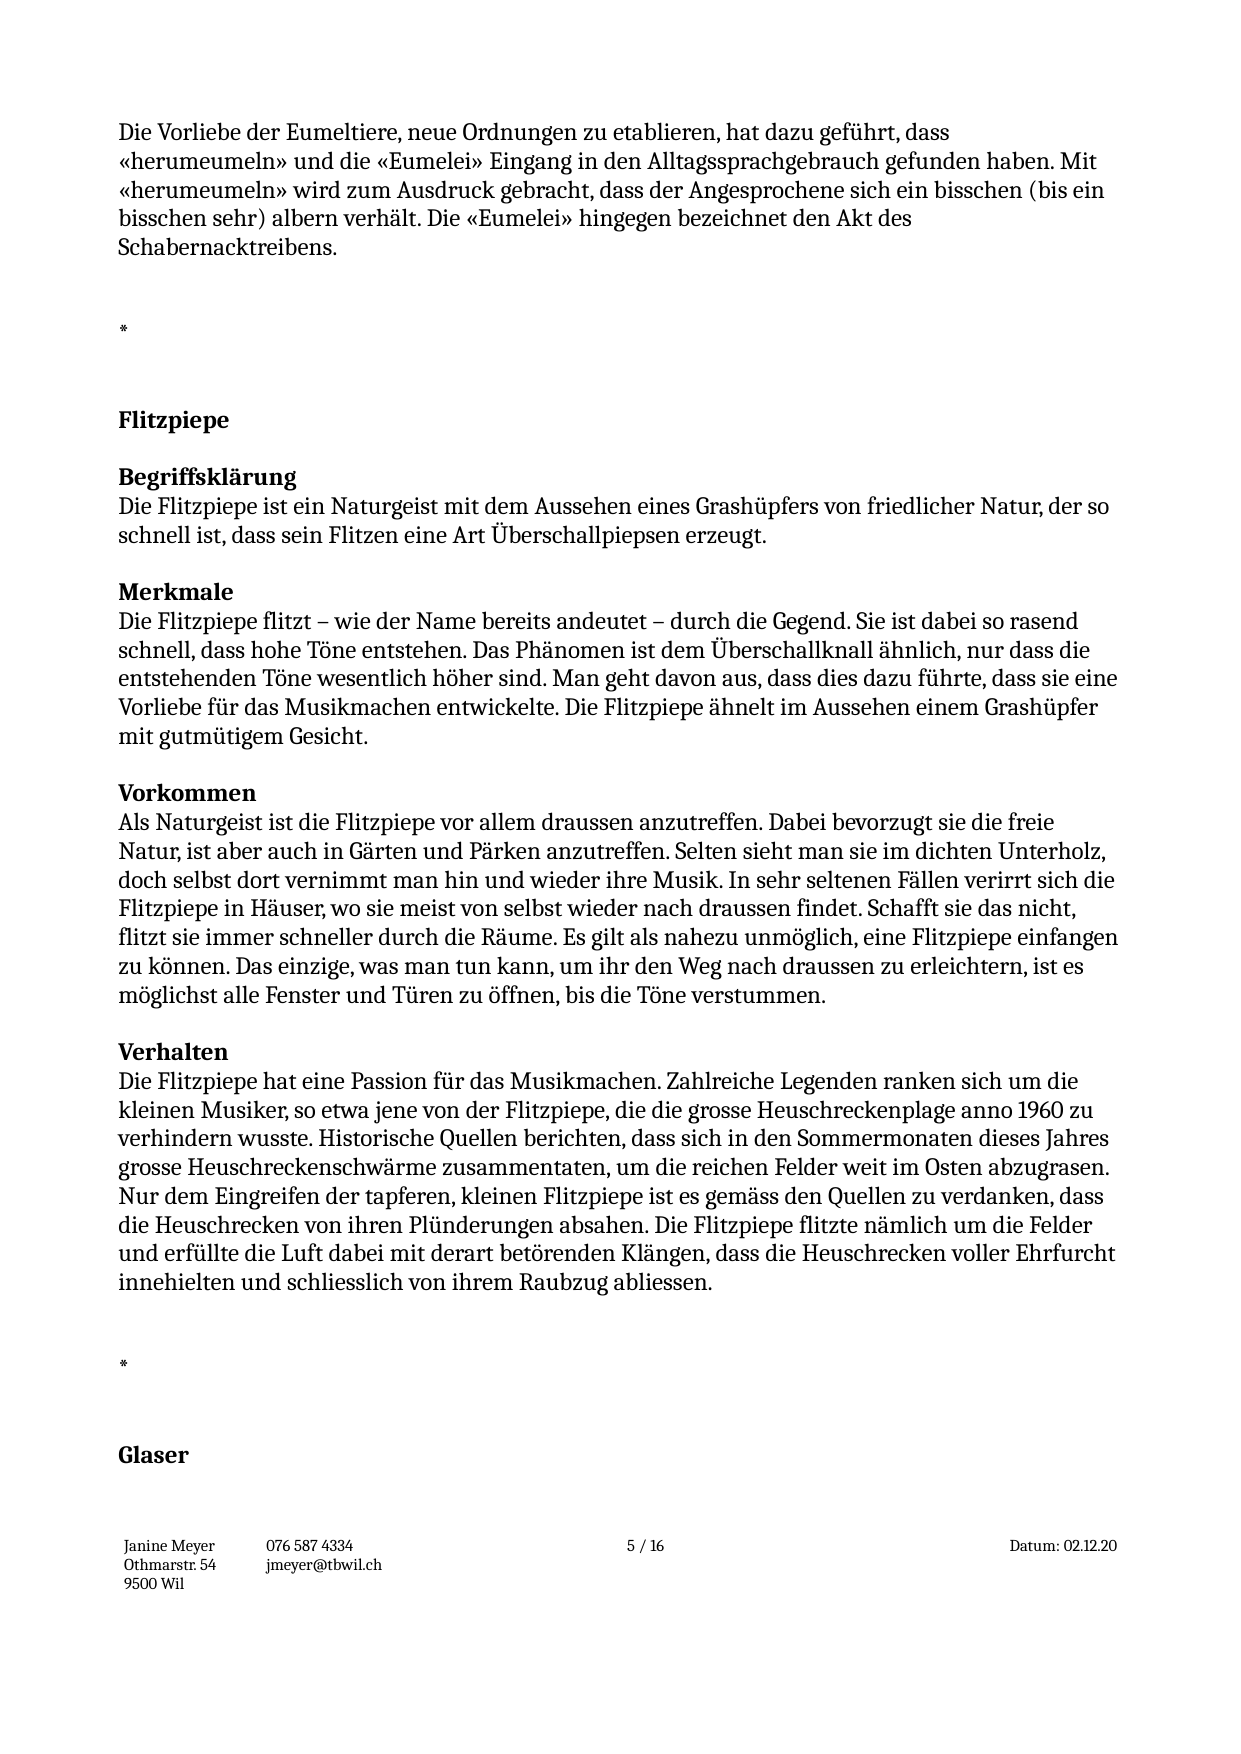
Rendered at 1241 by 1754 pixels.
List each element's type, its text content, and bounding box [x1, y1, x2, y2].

text Glaser [118, 1441, 1122, 1469]
text * [118, 1354, 1122, 1383]
text Die Flitzpiepe ist ein Naturgeist mit dem Aussehen eines Grashüpfers von friedlicher Natur, der so schnell ist, dass sein Flitzen eine Art Überschallpiepsen erzeugt. [118, 492, 1122, 549]
text Begriffsklärung [118, 463, 1122, 492]
text Merkmale [118, 578, 1122, 607]
text Verhalten [118, 1038, 1122, 1067]
text Flitzpiepe [118, 406, 1122, 434]
text Die Flitzpiepe flitzt – wie der Name bereits andeutet – durch die Gegend. Sie ist dabei so rasend schnell, dass hohe Töne entstehen. Das Phänomen ist dem Überschallknall ähnlich, nur dass die entstehenden Töne wesentlich höher sind. Man geht davon aus, dass dies dazu führte, dass sie eine Vorliebe für das Musikmachen entwickelte. Die Flitzpiepe ähnelt im Aussehen einem Grashüpfer mit gutmütigem Gesicht. [118, 607, 1122, 751]
text Die Vorliebe der Eumeltiere, neue Ordnungen zu etablieren, hat dazu geführt, dass «herumeumeln» und die «Eumelei» Eingang in den Alltagssprachgebrauch gefunden haben. Mit «herumeumeln» wird zum Ausdruck gebracht, dass der Angesprochene sich ein bisschen (bis ein bisschen sehr) albern verhält. Die «Eumelei» hingegen bezeichnet den Akt des Schabernacktreibens. [118, 118, 1122, 262]
text * [118, 319, 1122, 348]
text Vorkommen [118, 779, 1122, 808]
text Die Flitzpiepe hat eine Passion für das Musikmachen. Zahlreiche Legenden ranken sich um die kleinen Musiker, so etwa jene von der Flitzpiepe, die die grosse Heuschreckenplage anno 1960 zu verhindern wusste. Historische Quellen berichten, dass sich in den Sommermonaten dieses Jahres grosse Heuschreckenschwärme zusammentaten, um die reichen Felder weit im Osten abzugrasen. Nur dem Eingreifen der tapferen, kleinen Flitzpiepe ist es gemäss den Quellen zu verdanken, dass die Heuschrecken von ihren Plünderungen absahen. Die Flitzpiepe flitzte nämlich um die Felder und erfüllte die Luft dabei mit derart betörenden Klängen, dass die Heuschrecken voller Ehrfurcht innehielten und schliesslich von ihrem Raubzug abliessen. [118, 1067, 1122, 1297]
text Als Naturgeist ist die Flitzpiepe vor allem draussen anzutreffen. Dabei bevorzugt sie die freie Natur, ist aber auch in Gärten und Pärken anzutreffen. Selten sieht man sie im dichten Unterholz, doch selbst dort vernimmt man hin und wieder ihre Musik. In sehr seltenen Fällen verirrt sich die Flitzpiepe in Häuser, wo sie meist von selbst wieder nach draussen findet. Schafft sie das nicht, flitzt sie immer schneller durch die Räume. Es gilt als nahezu unmöglich, eine Flitzpiepe einfangen zu können. Das einzige, was man tun kann, um ihr den Weg nach draussen zu erleichtern, ist es möglichst alle Fenster und Türen zu öffnen, bis die Töne verstummen. [118, 808, 1122, 1009]
